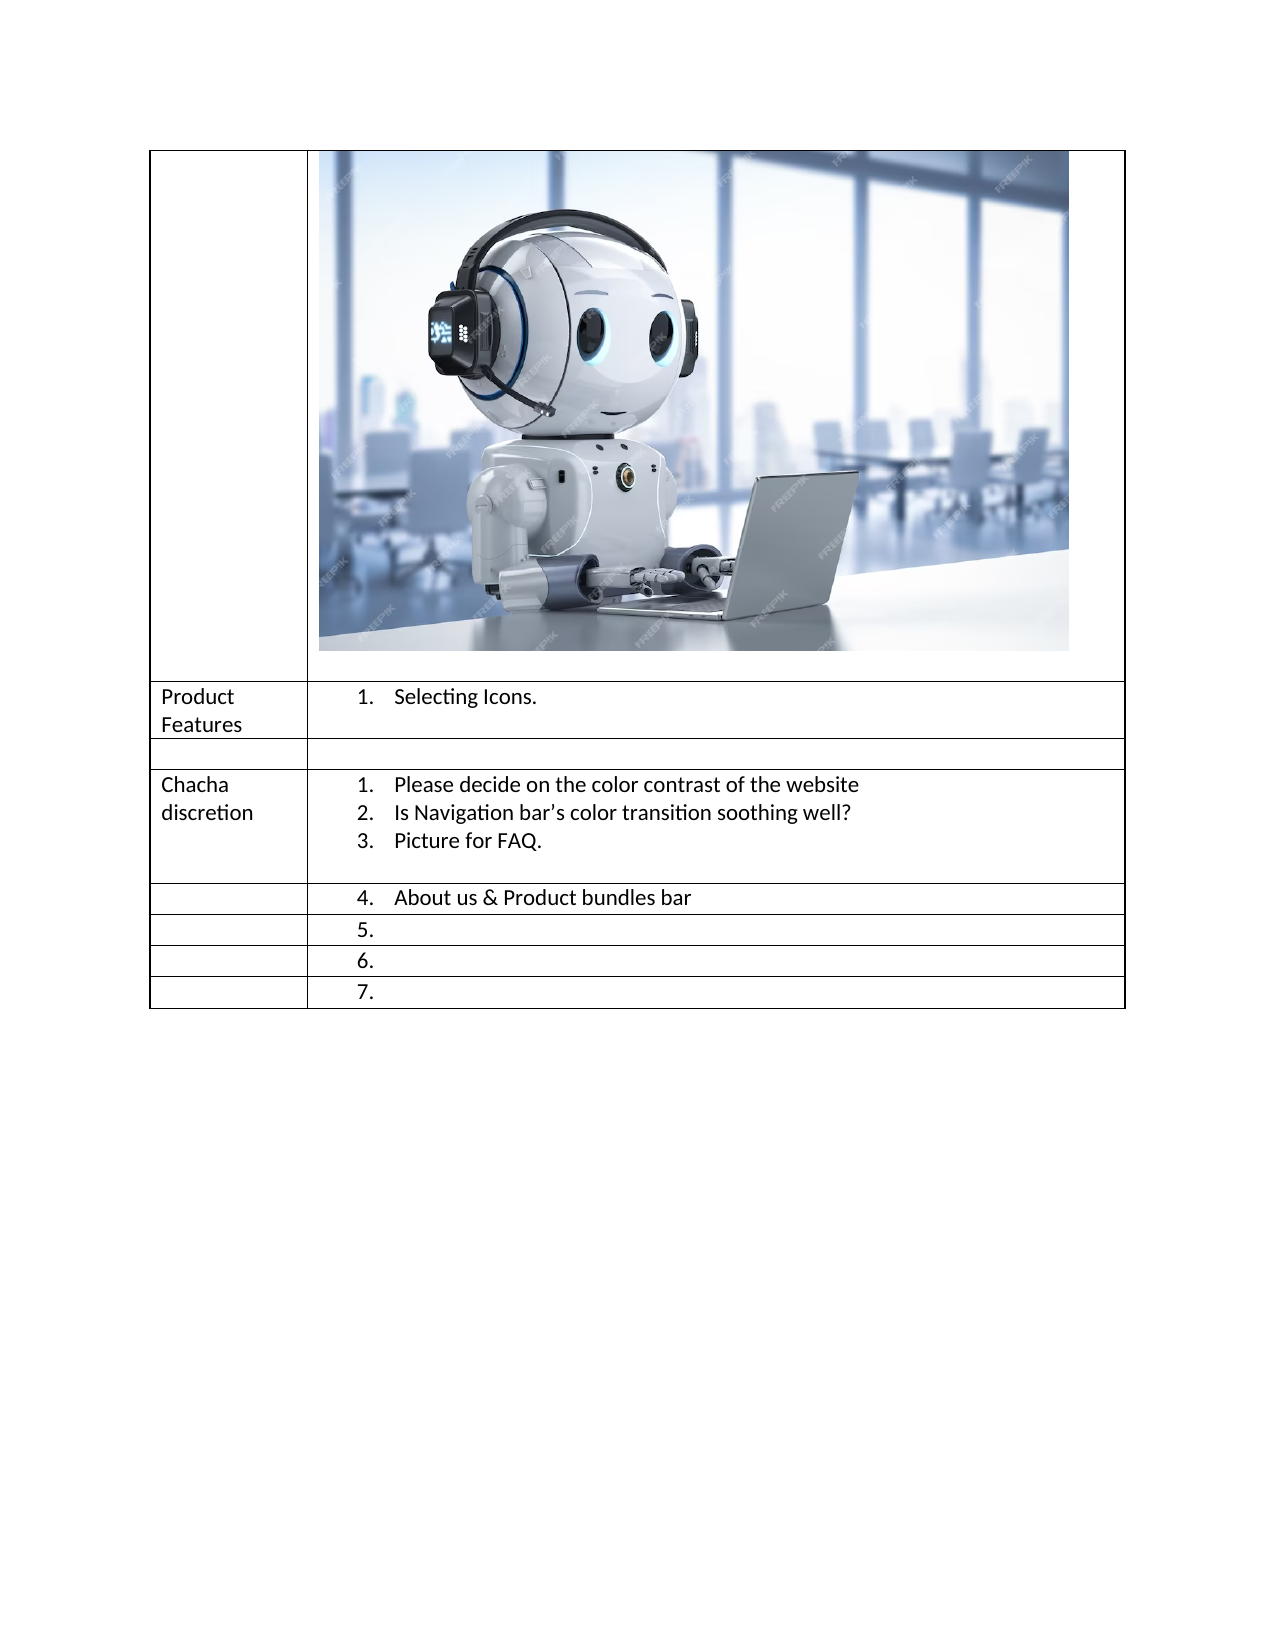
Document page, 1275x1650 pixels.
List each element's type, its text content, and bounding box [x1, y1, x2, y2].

table_cell Selecting Icons. [308, 682, 1124, 738]
table_cell [308, 739, 1124, 769]
table_cell [151, 884, 307, 914]
table_cell [308, 915, 1124, 945]
table_cell Chacha discretion [151, 770, 307, 882]
table_cell [308, 977, 1124, 1007]
picture [319, 151, 1069, 651]
table_cell Product Features [151, 682, 307, 738]
table_cell [151, 946, 307, 976]
table_cell [151, 739, 307, 769]
table_cell [308, 151, 1124, 681]
table_cell [308, 946, 1124, 976]
table_cell [151, 977, 307, 1007]
table_cell [151, 915, 307, 945]
table_cell Please decide on the color contrast of the website Is Navigation bar’s color transition soothing well? Picture for FAQ. [308, 770, 1124, 882]
table_cell [151, 151, 307, 681]
table_cell About us & Product bundles bar [308, 884, 1124, 914]
